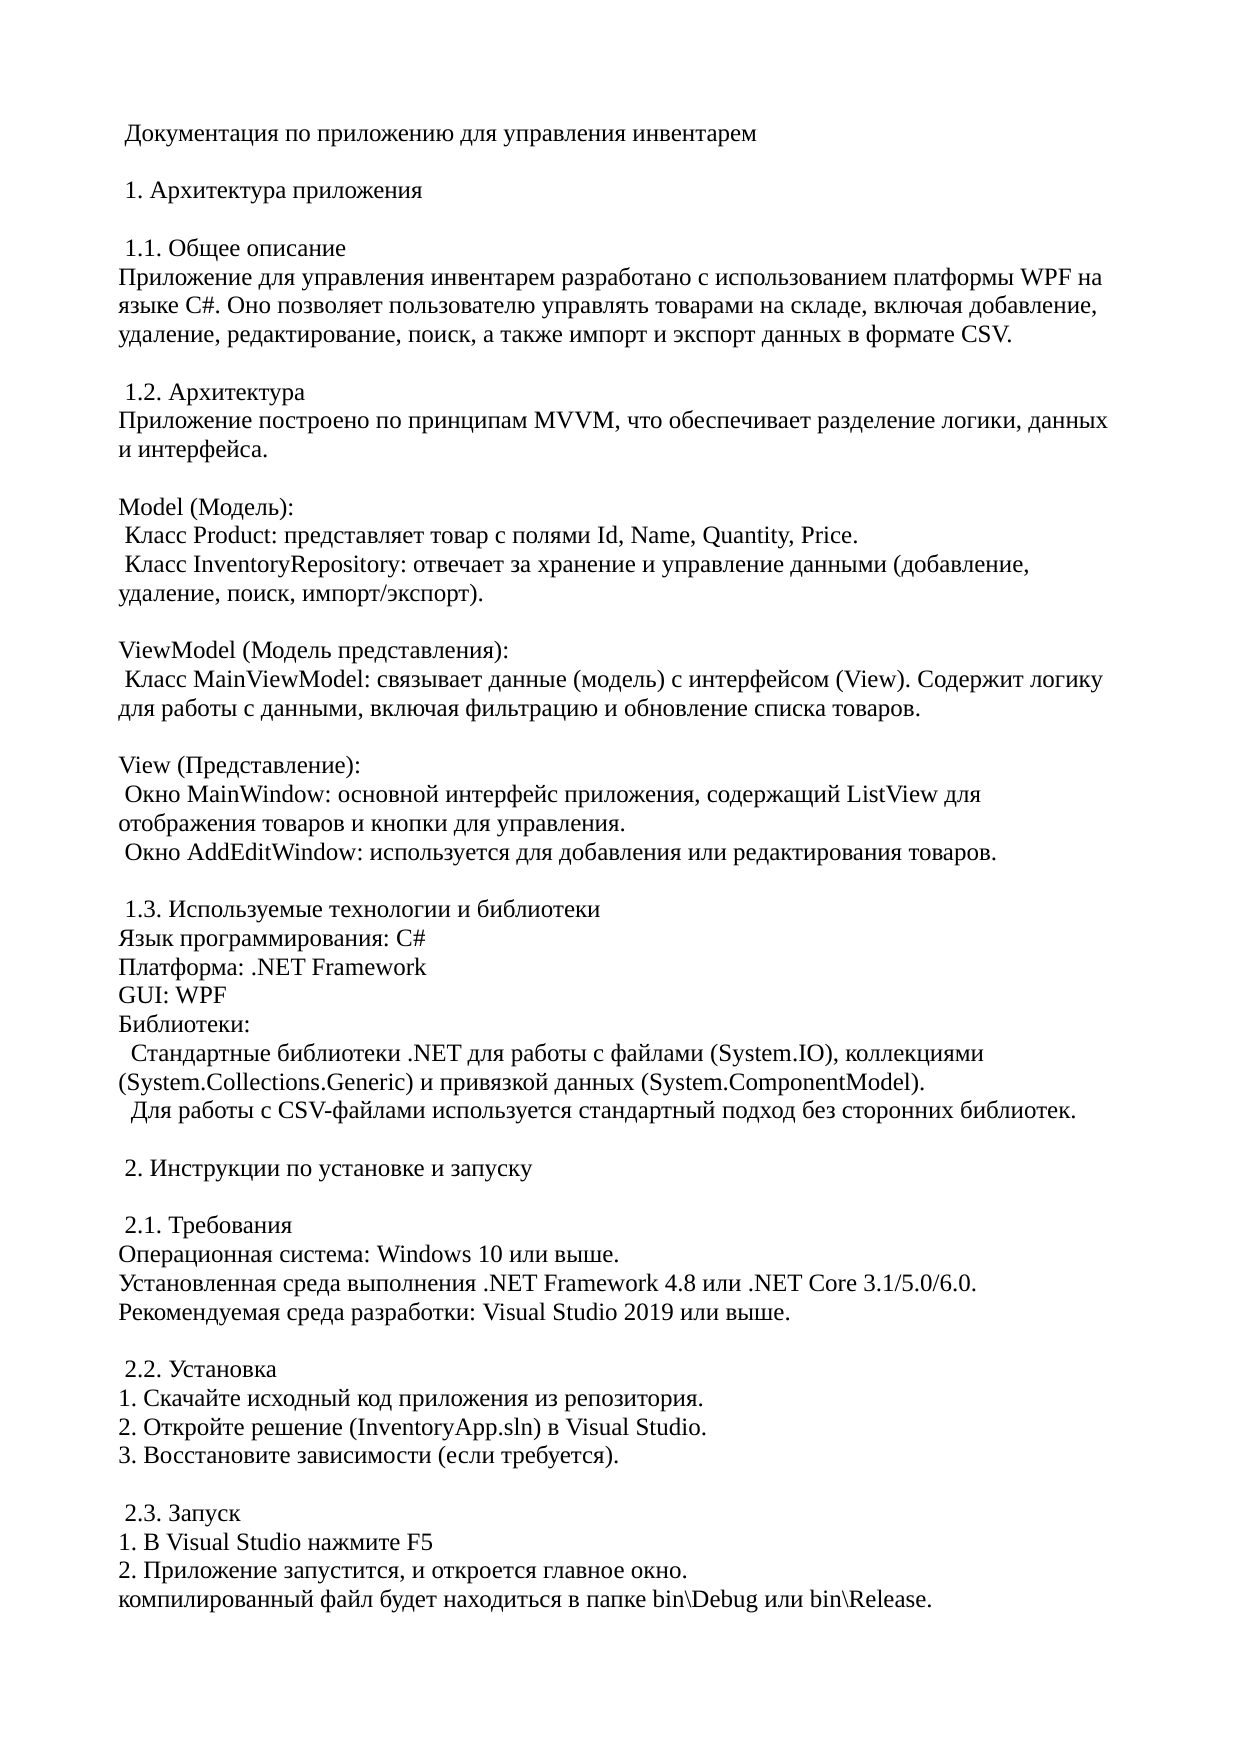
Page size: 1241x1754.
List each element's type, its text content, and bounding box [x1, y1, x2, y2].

text View (Представление): [118, 751, 1122, 779]
text 1.2. Архитектура [118, 377, 1122, 406]
text Приложение построено по принципам MVVM, что обеспечивает разделение логики, данных и интерфейса. [118, 406, 1122, 463]
text Стандартные библиотеки .NET для работы с файлами (System.IO), коллекциями (System.Collections.Generic) и привязкой данных (System.ComponentModel). [118, 1038, 1122, 1096]
text ViewModel (Модель представления): [118, 636, 1122, 664]
text 1.3. Используемые технологии и библиотеки [118, 894, 1122, 923]
text 2.3. Запуск [118, 1498, 1122, 1527]
text Для работы с CSV-файлами используется стандартный подход без сторонних библиотек. [118, 1096, 1122, 1124]
text 2. Инструкции по установке и запуску [118, 1153, 1122, 1182]
text Приложение для управления инвентарем разработано с использованием платформы WPF на языке C#. Оно позволяет пользователю управлять товарами на складе, включая добавление, удаление, редактирование, поиск, а также импорт и экспорт данных в формате CSV. [118, 262, 1122, 348]
text 2.2. Установка [118, 1354, 1122, 1383]
text 2. Приложение запустится, и откроется главное окно. [118, 1556, 1122, 1584]
text Окно MainWindow: основной интерфейс приложения, содержащий ListView для отображения товаров и кнопки для управления. [118, 779, 1122, 837]
text 1. Архитектура приложения [118, 176, 1122, 204]
text Библиотеки: [118, 1009, 1122, 1038]
text Класс MainViewModel: связывает данные (модель) с интерфейсом (View). Содержит логику для работы с данными, включая фильтрацию и обновление списка товаров. [118, 664, 1122, 722]
text 1. Скачайте исходный код приложения из репозитория. [118, 1383, 1122, 1412]
text Рекомендуемая среда разработки: Visual Studio 2019 или выше. [118, 1297, 1122, 1326]
text Класс InventoryRepository: отвечает за хранение и управление данными (добавление, удаление, поиск, импорт/экспорт). [118, 549, 1122, 607]
text 2.1. Требования [118, 1211, 1122, 1239]
text Платформа: .NET Framework [118, 952, 1122, 981]
text Model (Модель): [118, 492, 1122, 521]
text Окно AddEditWindow: используется для добавления или редактирования товаров. [118, 837, 1122, 866]
text Класс Product: представляет товар с полями Id, Name, Quantity, Price. [118, 521, 1122, 549]
text компилированный файл будет находиться в папке bin\Debug или bin\Release. [118, 1584, 1122, 1613]
text 1.1. Общее описание [118, 233, 1122, 262]
text 2. Откройте решение (InventoryApp.sln) в Visual Studio. [118, 1412, 1122, 1441]
text Язык программирования: C# [118, 923, 1122, 952]
text Документация по приложению для управления инвентарем [118, 118, 1122, 147]
text 1. В Visual Studio нажмите F5 [118, 1527, 1122, 1556]
text Установленная среда выполнения .NET Framework 4.8 или .NET Core 3.1/5.0/6.0. [118, 1268, 1122, 1297]
text Операционная система: Windows 10 или выше. [118, 1239, 1122, 1268]
text GUI: WPF [118, 981, 1122, 1009]
text 3. Восстановите зависимости (если требуется). [118, 1441, 1122, 1469]
